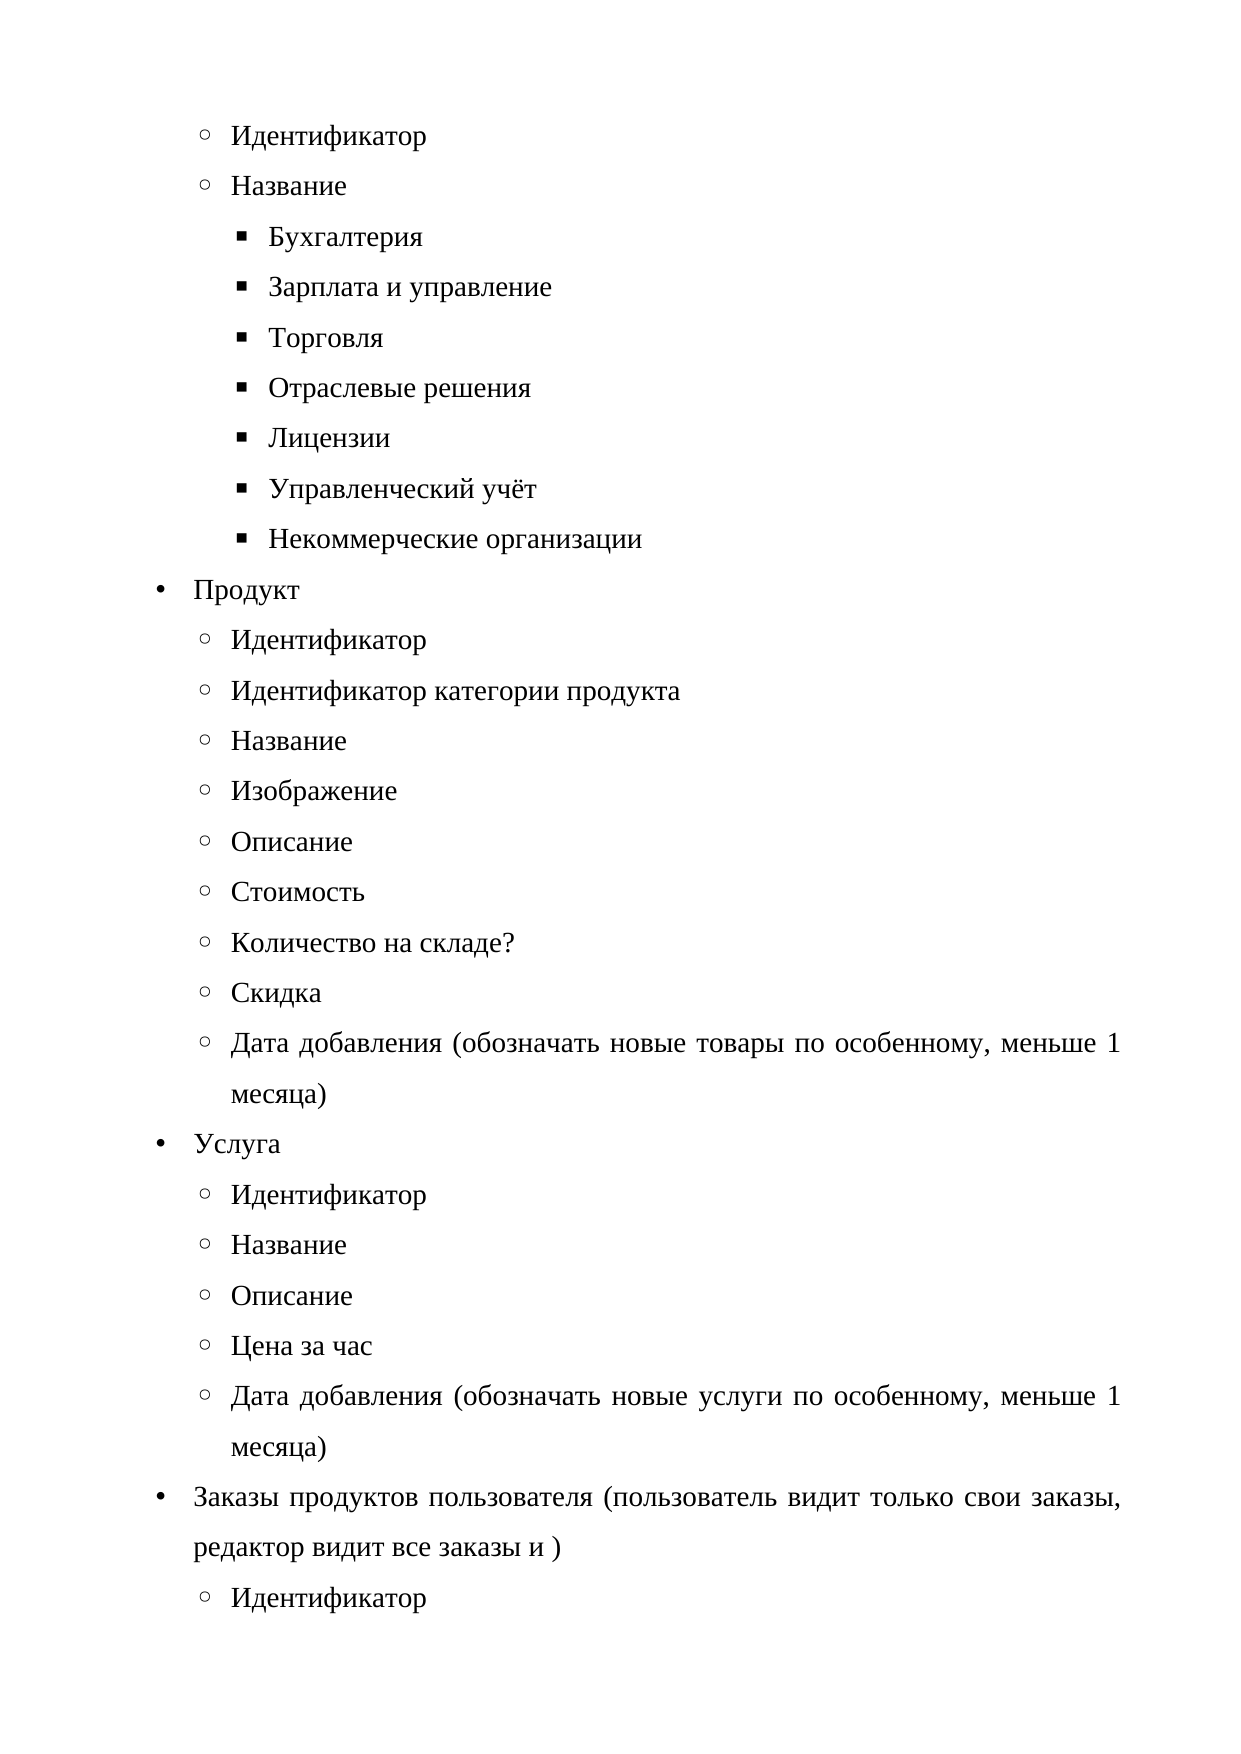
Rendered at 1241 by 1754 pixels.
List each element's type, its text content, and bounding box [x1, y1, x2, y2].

list Отраслевые решения [231, 370, 1122, 404]
list Лицензии [231, 421, 1122, 454]
list Название [193, 723, 1122, 757]
list Идентификатор [193, 622, 1122, 656]
list Идентификатор [193, 1177, 1122, 1210]
list Некоммерческие организации [231, 521, 1122, 555]
list Идентификатор [193, 118, 1122, 152]
list Описание [193, 824, 1122, 858]
list Изображение [193, 773, 1122, 807]
list Идентификатор [193, 1580, 1122, 1613]
list Дата добавления (обозначать новые товары по особенному, меньше 1 месяца) [193, 1026, 1122, 1109]
list Название [193, 1227, 1122, 1261]
list Бухгалтерия [231, 219, 1122, 253]
list Цена за час [193, 1328, 1122, 1362]
list Название [193, 168, 1122, 202]
list Услуга [156, 1126, 1122, 1160]
list Заказы продуктов пользователя (пользователь видит только свои заказы, редактор видит все заказы и ) [156, 1479, 1122, 1563]
list Дата добавления (обозначать новые услуги по особенному, меньше 1 месяца) [193, 1378, 1122, 1462]
list Торговля [231, 320, 1122, 353]
list Скидка [193, 975, 1122, 1009]
list Продукт [156, 572, 1122, 606]
list Идентификатор категории продукта [193, 673, 1122, 706]
list Зарплата и управление [231, 269, 1122, 303]
list Количество на складе? [193, 925, 1122, 958]
list Управленческий учёт [231, 471, 1122, 505]
list Описание [193, 1278, 1122, 1311]
list Стоимость [193, 874, 1122, 908]
